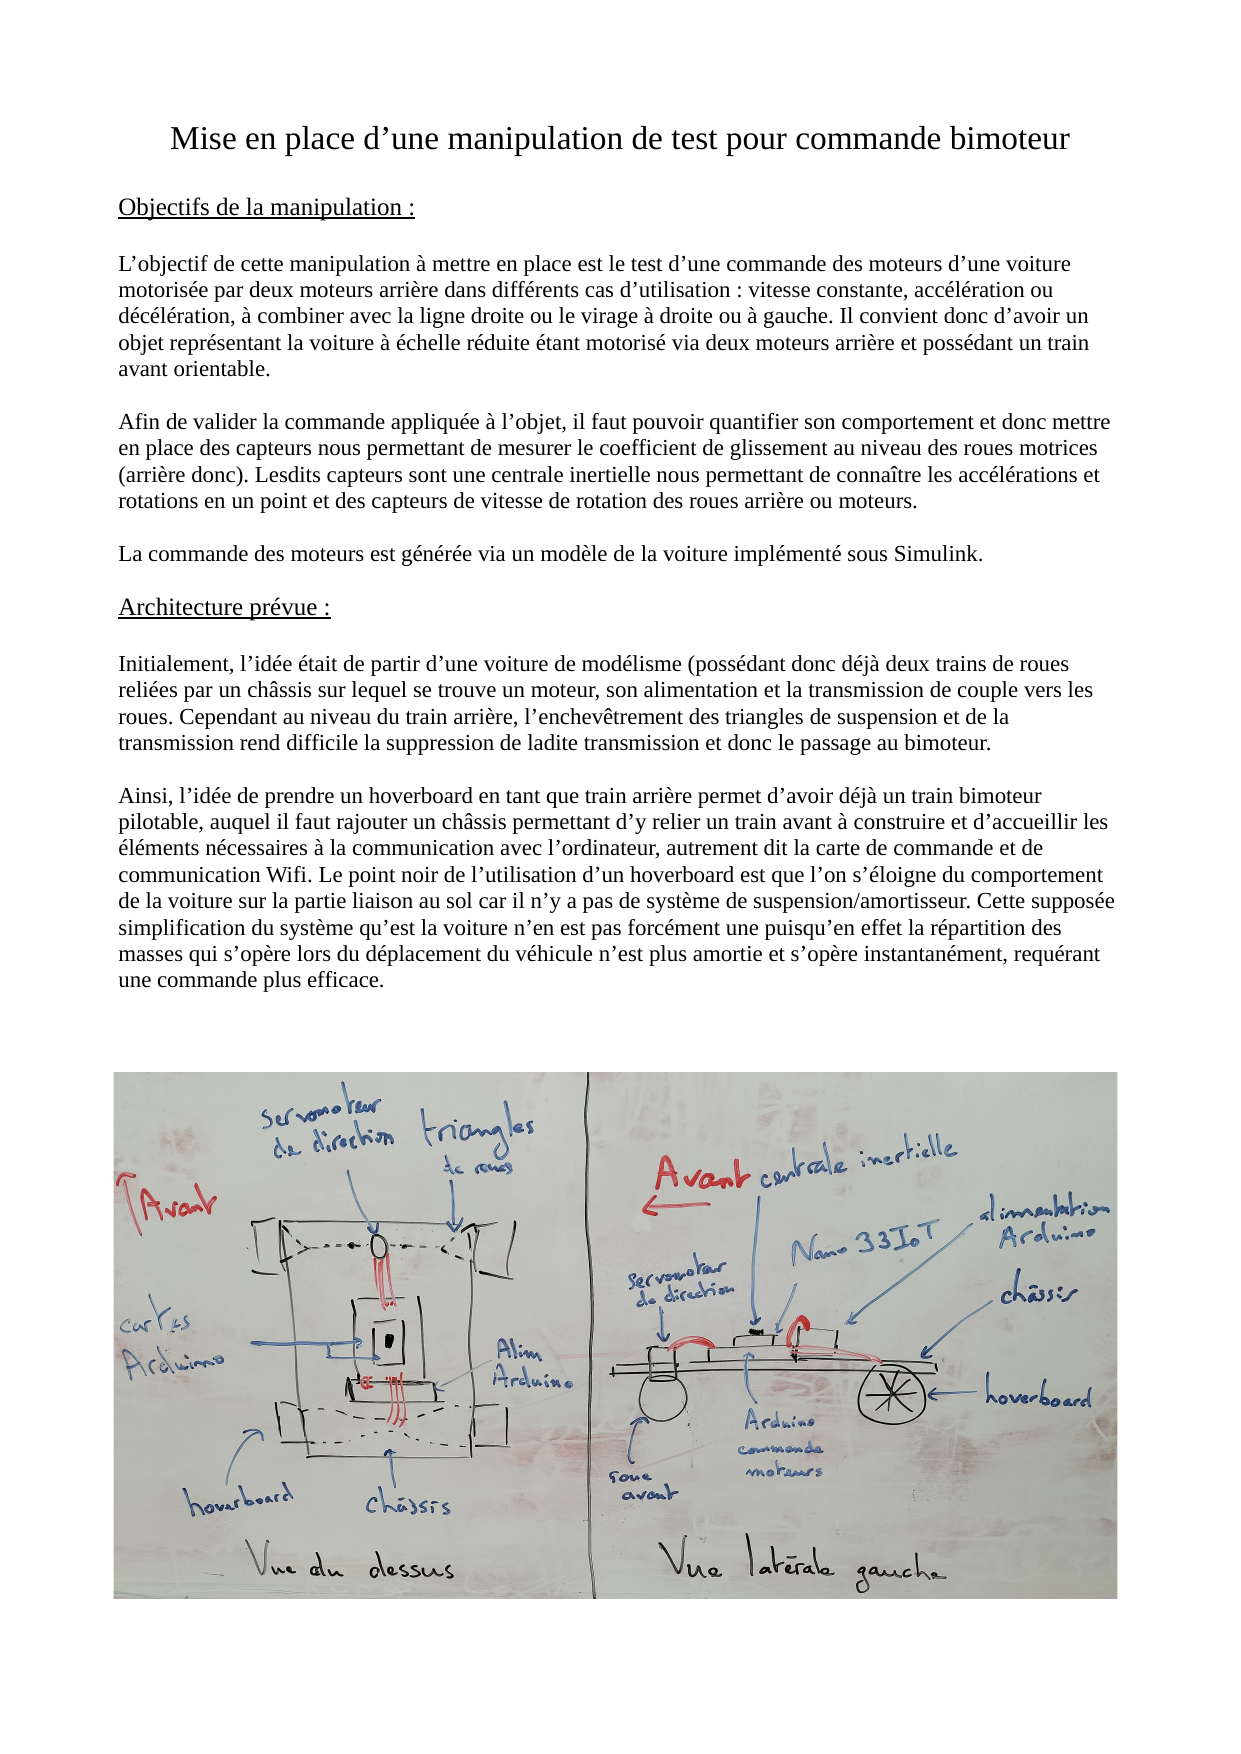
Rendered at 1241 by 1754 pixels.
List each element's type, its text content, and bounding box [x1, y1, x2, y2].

picture [113, 1072, 1118, 1484]
text L’objectif de cette manipulation à mettre en place est le test d’une commande des moteurs d’une voiture motorisée par deux moteurs arrière dans différents cas d’utilisation : vitesse constante, accélération ou décélération, à combiner avec la ligne droite ou le virage à droite ou à gauche. Il convient donc d’avoir un objet représentant la voiture à échelle réduite étant motorisé via deux moteurs arrière et possédant un train avant orientable. [118, 250, 1122, 382]
text Initialement, l’idée était de partir d’une voiture de modélisme (possédant donc déjà deux trains de roues reliées par un châssis sur lequel se trouve un moteur, son alimentation et la transmission de couple vers les roues. Cependant au niveau du train arrière, l’enchevêtrement des triangles de suspension et de la transmission rend difficile la suppression de ladite transmission et donc le passage au bimoteur. [118, 650, 1122, 755]
text Mise en place d’une manipulation de test pour commande bimoteur [118, 118, 1122, 156]
text Afin de valider la commande appliquée à l’objet, il faut pouvoir quantifier son comportement et donc mettre en place des capteurs nous permettant de mesurer le coefficient de glissement au niveau des roues motrices (arrière donc). Lesdits capteurs sont une centrale inertielle nous permettant de connaître les accélérations et rotations en un point et des capteurs de vitesse de rotation des roues arrière ou moteurs. [118, 408, 1122, 513]
text Ainsi, l’idée de prendre un hoverboard en tant que train arrière permet d’avoir déjà un train bimoteur pilotable, auquel il faut rajouter un châssis permettant d’y relier un train avant à construire et d’accueillir les éléments nécessaires à la communication avec l’ordinateur, autrement dit la carte de commande et de communication Wifi. Le point noir de l’utilisation d’un hoverboard est que l’on s’éloigne du comportement de la voiture sur la partie liaison au sol car il n’y a pas de système de suspension/amortisseur. Cette supposée simplification du système qu’est la voiture n’en est pas forcément une puisqu’en effet la répartition des masses qui s’opère lors du déplacement du véhicule n’est plus amortie et s’opère instantanément, requérant une commande plus efficace. [118, 782, 1122, 993]
text Objectifs de la manipulation : [118, 192, 1122, 221]
text La commande des moteurs est générée via un modèle de la voiture implémenté sous Simulink. [118, 540, 1122, 566]
text Architecture prévue : [118, 592, 1122, 621]
